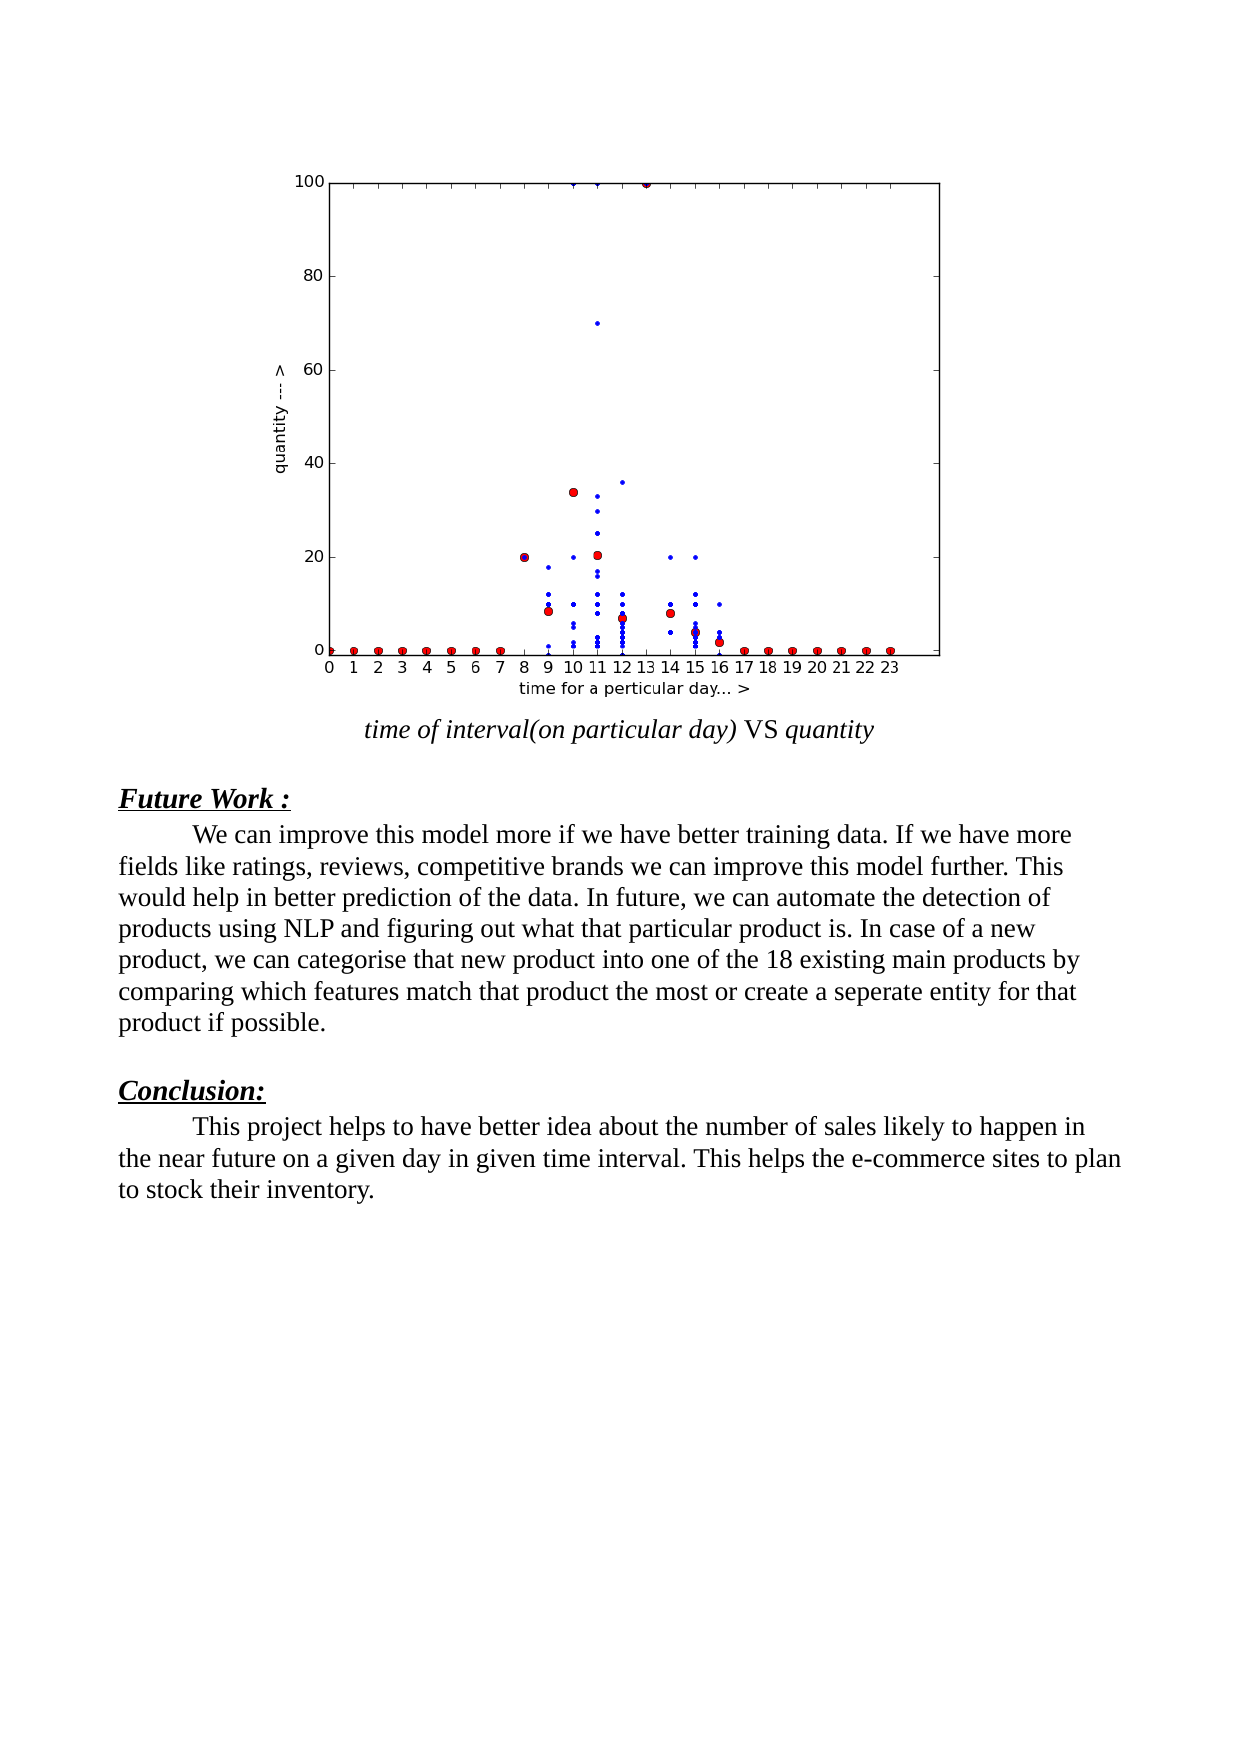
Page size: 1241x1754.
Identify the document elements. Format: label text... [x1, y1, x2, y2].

text Future Work : [118, 781, 1122, 814]
picture [230, 124, 1017, 714]
text time of interval(on particular day) VS quantity [118, 118, 1122, 745]
text We can improve this model more if we have better training data. If we have more fields like ratings, reviews, competitive brands we can improve this model further. This would help in better prediction of the data. In future, we can automate the detection of products using NLP and figuring out what that particular product is. In case of a new product, we can categorise that new product into one of the 18 existing main products by comparing which features match that product the most or create a seperate entity for that product if possible. [118, 814, 1122, 1037]
text This project helps to have better idea about the number of sales likely to happen in the near future on a given day in given time interval. This helps the e-commerce sites to plan to stock their inventory. [118, 1107, 1122, 1205]
text Conclusion: [118, 1073, 1122, 1107]
